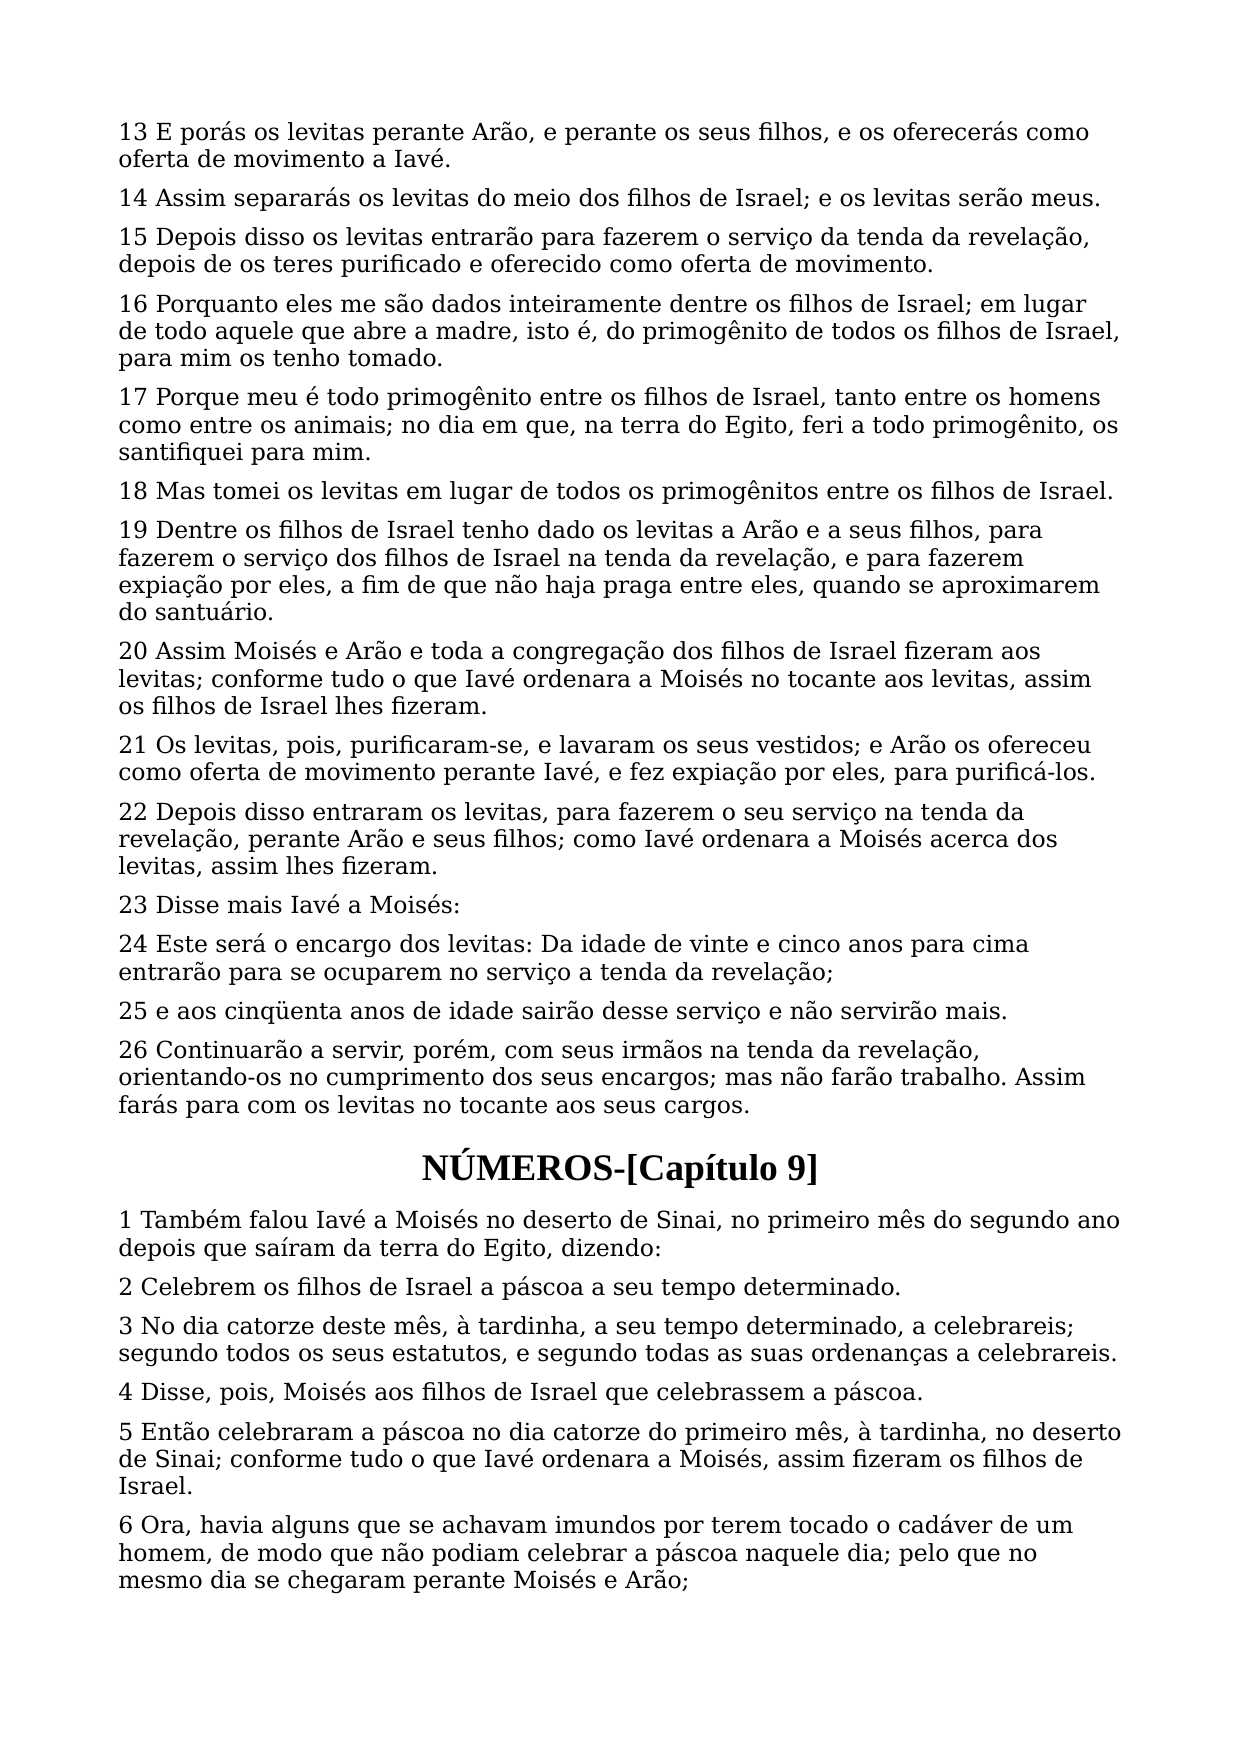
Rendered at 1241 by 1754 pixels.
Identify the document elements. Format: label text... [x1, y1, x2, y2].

text 23 Disse mais Iavé a Moisés: [118, 892, 1122, 919]
text 19 Dentre os filhos de Israel tenho dado os levitas a Arão e a seus filhos, para fazerem o serviço dos filhos de Israel na tenda da revelação, e para fazerem expiação por eles, a fim de que não haja praga entre eles, quando se aproximarem do santuário. [118, 517, 1122, 626]
text 14 Assim separarás os levitas do meio dos filhos de Israel; e os levitas serão meus. [118, 184, 1122, 212]
text 16 Porquanto eles me são dados inteiramente dentre os filhos de Israel; em lugar de todo aquele que abre a madre, isto é, do primogênito de todos os filhos de Israel, para mim os tenho tomado. [118, 290, 1122, 372]
text 2 Celebrem os filhos de Israel a páscoa a seu tempo determinado. [118, 1273, 1122, 1301]
text 4 Disse, pois, Moisés aos filhos de Israel que celebrassem a páscoa. [118, 1379, 1122, 1406]
text 5 Então celebraram a páscoa no dia catorze do primeiro mês, à tardinha, no deserto de Sinai; conforme tudo o que Iavé ordenara a Moisés, assim fizeram os filhos de Israel. [118, 1418, 1122, 1500]
text 1 Também falou Iavé a Moisés no deserto de Sinai, no primeiro mês do segundo ano depois que saíram da terra do Egito, dizendo: [118, 1207, 1122, 1261]
text 26 Continuarão a servir, porém, com seus irmãos na tenda da revelação, orientando-os no cumprimento dos seus encargos; mas não farão trabalho. Assim farás para com os levitas no tocante aos seus cargos. [118, 1037, 1122, 1118]
text 18 Mas tomei os levitas em lugar de todos os primogênitos entre os filhos de Israel. [118, 478, 1122, 505]
text 22 Depois disso entraram os levitas, para fazerem o seu serviço na tenda da revelação, perante Arão e seus filhos; como Iavé ordenara a Moisés acerca dos levitas, assim lhes fizeram. [118, 798, 1122, 880]
text 25 e aos cinqüenta anos de idade sairão desse serviço e não servirão mais. [118, 997, 1122, 1025]
text 20 Assim Moisés e Arão e toda a congregação dos filhos de Israel fizeram aos levitas; conforme tudo o que Iavé ordenara a Moisés no tocante aos levitas, assim os filhos de Israel lhes fizeram. [118, 638, 1122, 720]
text 3 No dia catorze deste mês, à tardinha, a seu tempo determinado, a celebrareis; segundo todos os seus estatutos, e segundo todas as suas ordenanças a celebrareis. [118, 1312, 1122, 1367]
text 13 E porás os levitas perante Arão, e perante os seus filhos, e os oferecerás como oferta de movimento a Iavé. [118, 118, 1122, 173]
text 6 Ora, havia alguns que se achavam imundos por terem tocado o cadáver de um homem, de modo que não podiam celebrar a páscoa naquele dia; pelo que no mesmo dia se chegaram perante Moisés e Arão; [118, 1512, 1122, 1594]
subtitle NÚMEROS-[Capítulo 9] [118, 1145, 1122, 1188]
text 21 Os levitas, pois, purificaram-se, e lavaram os seus vestidos; e Arão os ofereceu como oferta de movimento perante Iavé, e fez expiação por eles, para purificá-los. [118, 732, 1122, 786]
text 17 Porque meu é todo primogênito entre os filhos de Israel, tanto entre os homens como entre os animais; no dia em que, na terra do Egito, feri a todo primogênito, os santifiquei para mim. [118, 384, 1122, 466]
text 24 Este será o encargo dos levitas: Da idade de vinte e cinco anos para cima entrarão para se ocuparem no serviço a tenda da revelação; [118, 931, 1122, 986]
text 15 Depois disso os levitas entrarão para fazerem o serviço da tenda da revelação, depois de os teres purificado e oferecido como oferta de movimento. [118, 224, 1122, 278]
